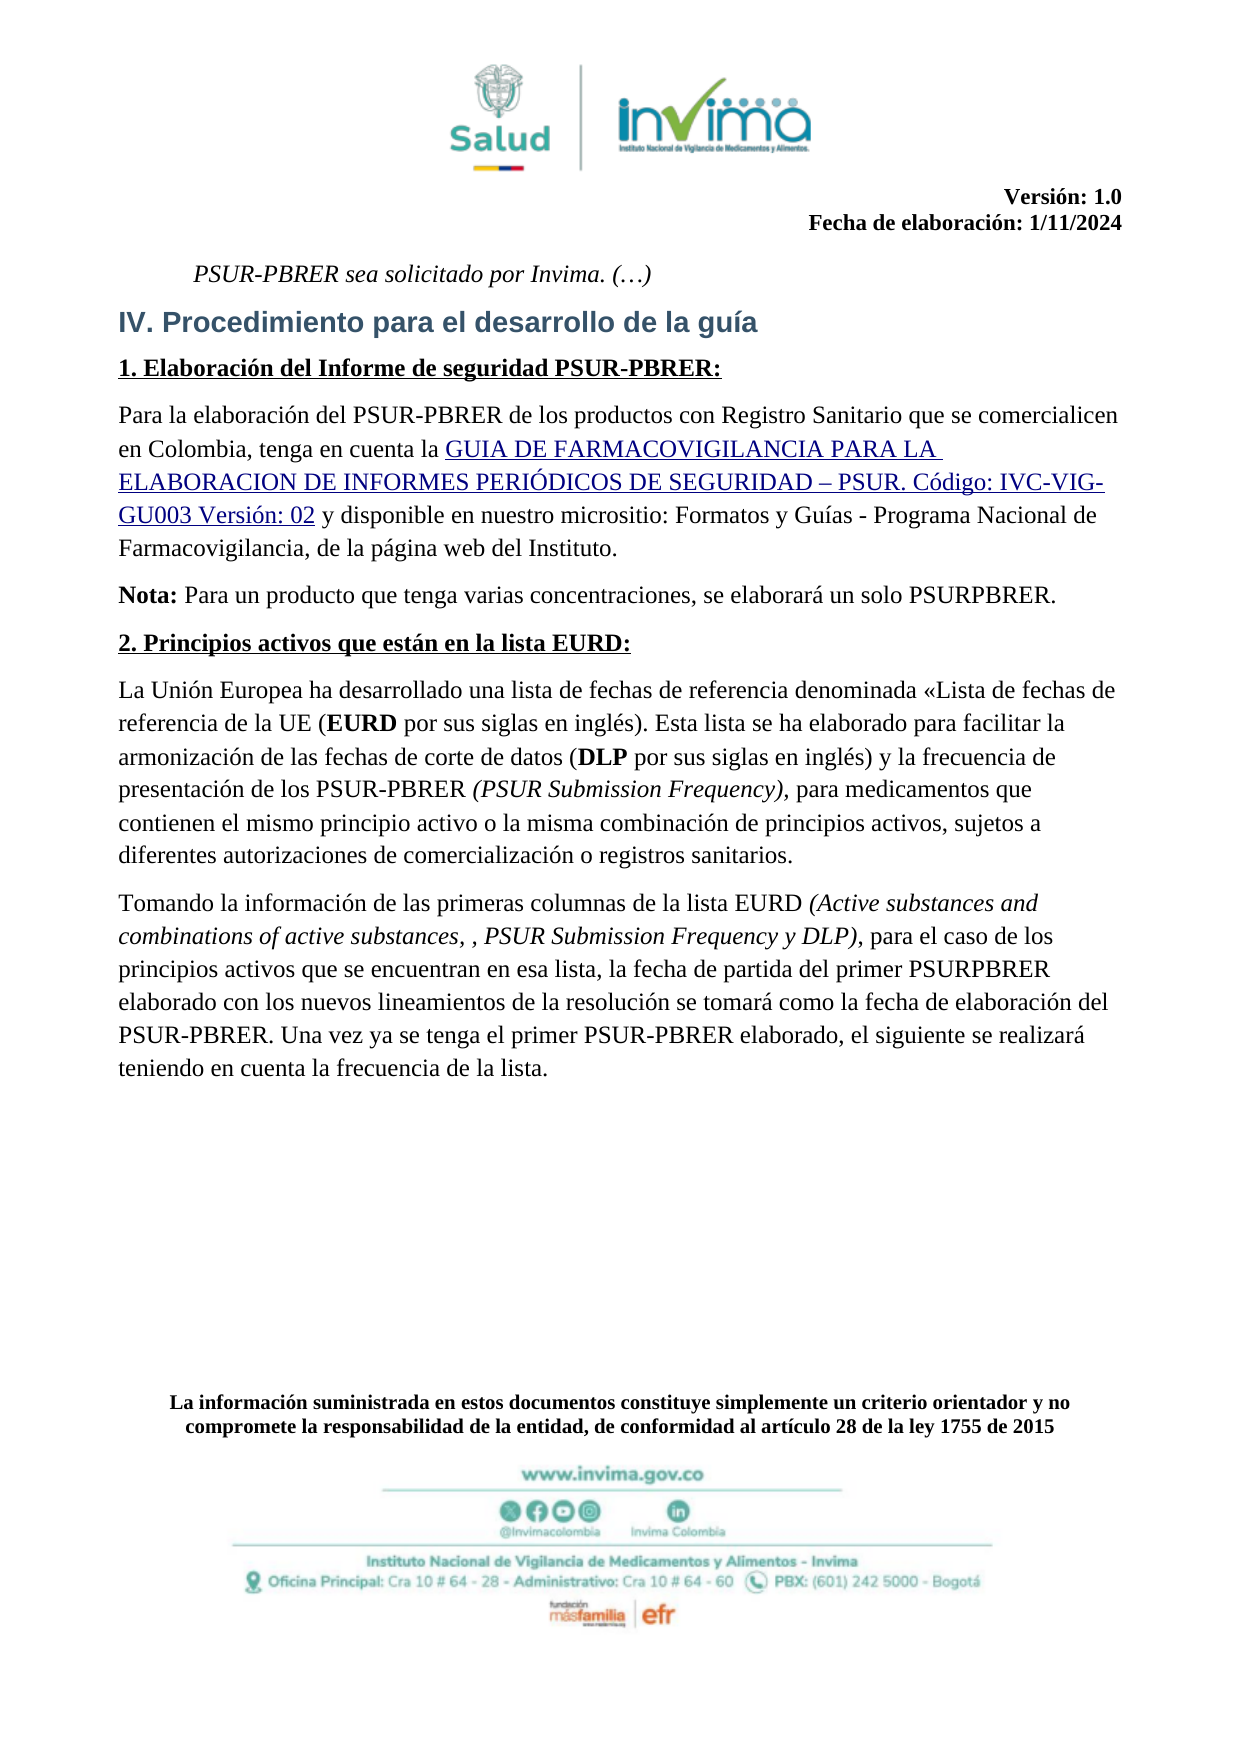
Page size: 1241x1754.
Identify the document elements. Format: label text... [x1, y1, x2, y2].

list PSUR-PBRER sea solicitado por Invima. (…) [156, 259, 1122, 288]
text Nota: Para un producto que tenga varias concentraciones, se elaborará un solo PSURPBRER. [118, 580, 1122, 609]
text La Unión Europea ha desarrollado una lista de fechas de referencia denominada «Lista de fechas de referencia de la UE (EURD por sus siglas en inglés). Esta lista se ha elaborado para facilitar la armonización de las fechas de corte de datos (DLP por sus siglas en inglés) y la frecuencia de presentación de los PSUR-PBRER (PSUR Submission Frequency), para medicamentos que contienen el mismo principio activo o la misma combinación de principios activos, sujetos a diferentes autorizaciones de comercialización o registros sanitarios. [118, 676, 1122, 869]
picture [420, 40, 820, 183]
text 2. Principios activos que están en la lista EURD: [118, 628, 1122, 657]
picture [222, 1462, 1018, 1636]
text Para la elaboración del PSUR-PBRER de los productos con Registro Sanitario que se comercialicen en Colombia, tenga en cuenta la GUIA DE FARMACOVIGILANCIA PARA LA ELABORACION DE INFORMES PERIÓDICOS DE SEGURIDAD – PSUR. Código: IVC-VIG-GU003 Versión: 02 y disponible en nuestro micrositio: Formatos y Guías - Programa Nacional de Farmacovigilancia, de la página web del Instituto. [118, 401, 1122, 561]
list IV. Procedimiento para el desarrollo de la guía [118, 305, 1122, 338]
text 1. Elaboración del Informe de seguridad PSUR-PBRER: [118, 353, 1122, 382]
text Tomando la información de las primeras columnas de la lista EURD (Active substances and combinations of active substances, , PSUR Submission Frequency y DLP), para el caso de los principios activos que se encuentran en esa lista, la fecha de partida del primer PSURPBRER elaborado con los nuevos lineamientos de la resolución se tomará como la fecha de elaboración del PSUR-PBRER. Una vez ya se tenga el primer PSUR-PBRER elaborado, el siguiente se realizará teniendo en cuenta la frecuencia de la lista. [118, 888, 1122, 1082]
